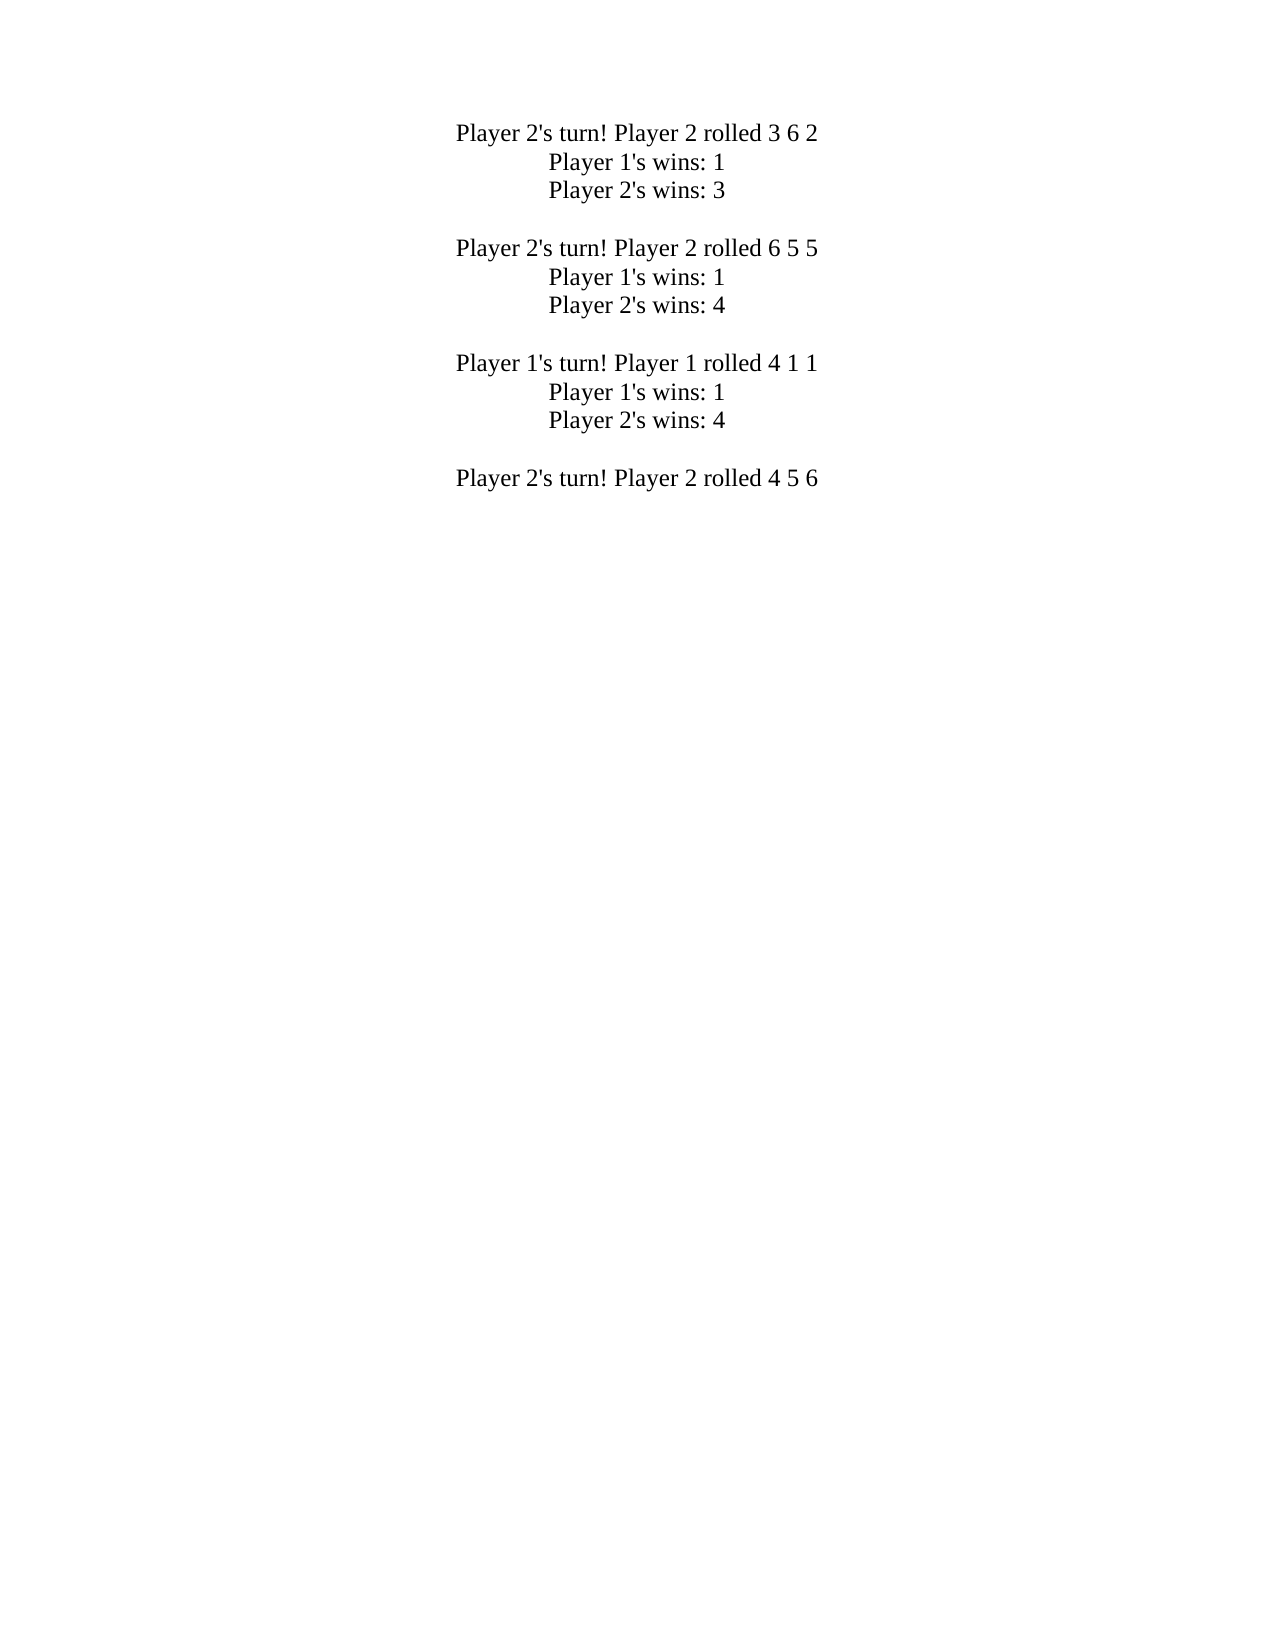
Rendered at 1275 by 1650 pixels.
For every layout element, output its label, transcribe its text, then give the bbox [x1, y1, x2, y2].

text Player 2's wins: 4 [179, 406, 1094, 434]
text Player 1's wins: 1 [179, 147, 1094, 176]
text Player 1's wins: 1 [179, 262, 1094, 291]
text Player 2's wins: 3 [179, 176, 1094, 204]
text Player 2's turn! Player 2 rolled 6 5 5 [179, 233, 1094, 262]
text Player 1's wins: 1 [179, 377, 1094, 406]
text Player 1's turn! Player 1 rolled 4 1 1 [179, 348, 1094, 377]
text Player 2's wins: 4 [179, 291, 1094, 319]
text Player 2's turn! Player 2 rolled 4 5 6 [179, 463, 1094, 492]
text Player 2's turn! Player 2 rolled 3 6 2 [179, 118, 1094, 147]
